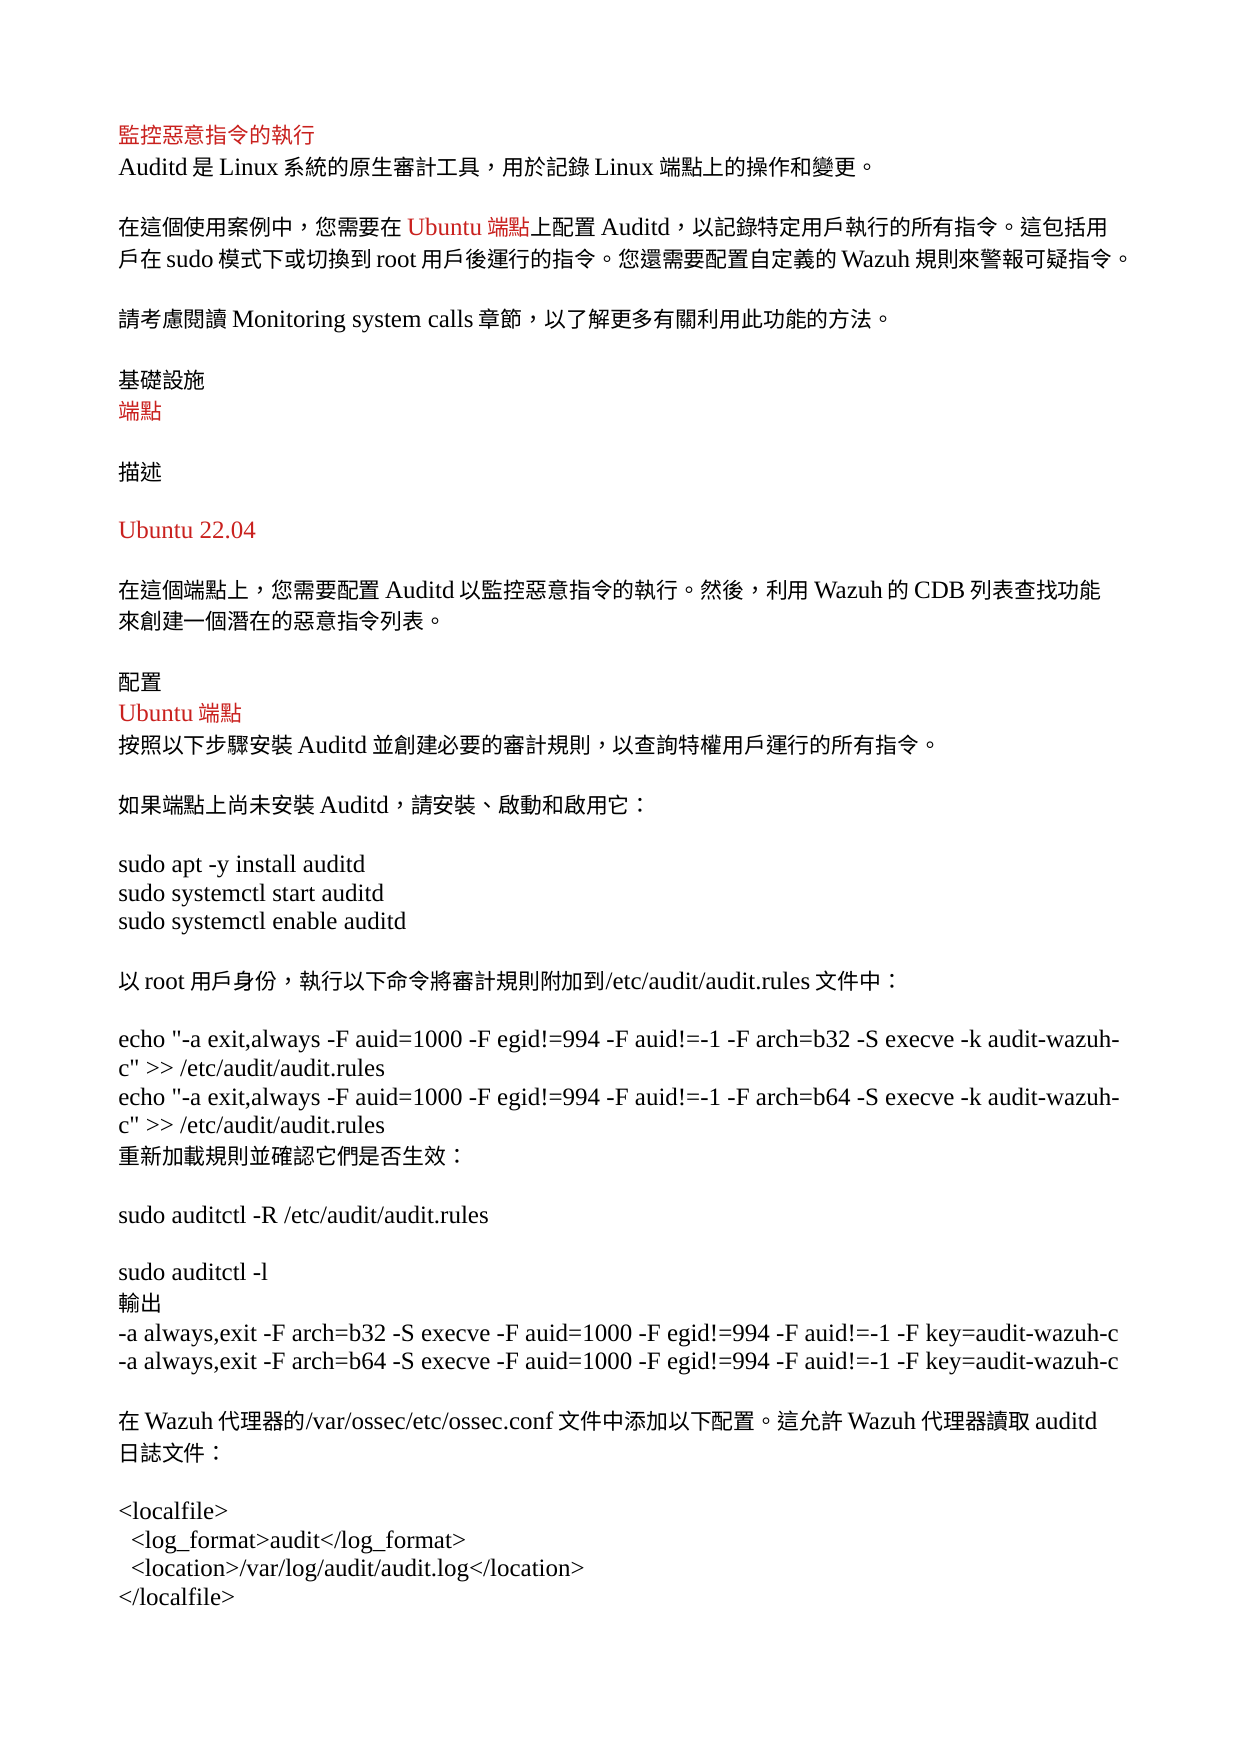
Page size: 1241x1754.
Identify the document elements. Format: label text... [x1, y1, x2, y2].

text 在這個端點上，您需要配置Auditd以監控惡意指令的執行。然後，利用Wazuh的CDB列表查找功能來創建一個潛在的惡意指令列表。 [118, 573, 1122, 636]
text sudo apt -y install auditd [118, 849, 1122, 878]
text 端點 [118, 394, 1122, 426]
text </localfile> [118, 1582, 1122, 1611]
text 輸出 [118, 1286, 1122, 1318]
text sudo auditctl -l [118, 1257, 1122, 1286]
text -a always,exit -F arch=b64 -S execve -F auid=1000 -F egid!=994 -F auid!=-1 -F key=audit-wazuh-c [118, 1346, 1122, 1375]
text <log_format>audit</log_format> [118, 1525, 1122, 1553]
text sudo systemctl enable auditd [118, 906, 1122, 935]
text 基礎設施 [118, 363, 1122, 394]
text 請考慮閱讀Monitoring system calls章節，以了解更多有關利用此功能的方法。 [118, 302, 1122, 334]
text 描述 [118, 455, 1122, 486]
text 重新加載規則並確認它們是否生效： [118, 1139, 1122, 1171]
text Auditd是Linux系統的原生審計工具，用於記錄Linux端點上的操作和變更。 [118, 150, 1122, 181]
text Ubuntu 22.04 [118, 515, 1122, 544]
text 監控惡意指令的執行 [118, 118, 1122, 150]
text <localfile> [118, 1496, 1122, 1525]
text 按照以下步驟安裝Auditd並創建必要的審計規則，以查詢特權用戶運行的所有指令。 [118, 728, 1122, 760]
text echo "-a exit,always -F auid=1000 -F egid!=994 -F auid!=-1 -F arch=b64 -S execve -k audit-wazuh-c" >> /etc/audit/audit.rules [118, 1082, 1122, 1139]
text <location>/var/log/audit/audit.log</location> [118, 1553, 1122, 1582]
text 以root用戶身份，執行以下命令將審計規則附加到/etc/audit/audit.rules文件中： [118, 964, 1122, 996]
text echo "-a exit,always -F auid=1000 -F egid!=994 -F auid!=-1 -F arch=b32 -S execve -k audit-wazuh-c" >> /etc/audit/audit.rules [118, 1024, 1122, 1082]
text 在Wazuh代理器的/var/ossec/etc/ossec.conf文件中添加以下配置。這允許Wazuh代理器讀取auditd日誌文件： [118, 1404, 1122, 1467]
text 配置 [118, 665, 1122, 696]
text 如果端點上尚未安裝Auditd，請安裝、啟動和啟用它： [118, 788, 1122, 820]
text Ubuntu端點 [118, 696, 1122, 728]
text -a always,exit -F arch=b32 -S execve -F auid=1000 -F egid!=994 -F auid!=-1 -F key=audit-wazuh-c [118, 1318, 1122, 1346]
text 在這個使用案例中，您需要在Ubuntu端點上配置Auditd，以記錄特定用戶執行的所有指令。這包括用戶在sudo模式下或切換到root用戶後運行的指令。您還需要配置自定義的Wazuh規則來警報可疑指令。 [118, 210, 1122, 273]
text sudo auditctl -R /etc/audit/audit.rules [118, 1200, 1122, 1228]
text sudo systemctl start auditd [118, 878, 1122, 906]
